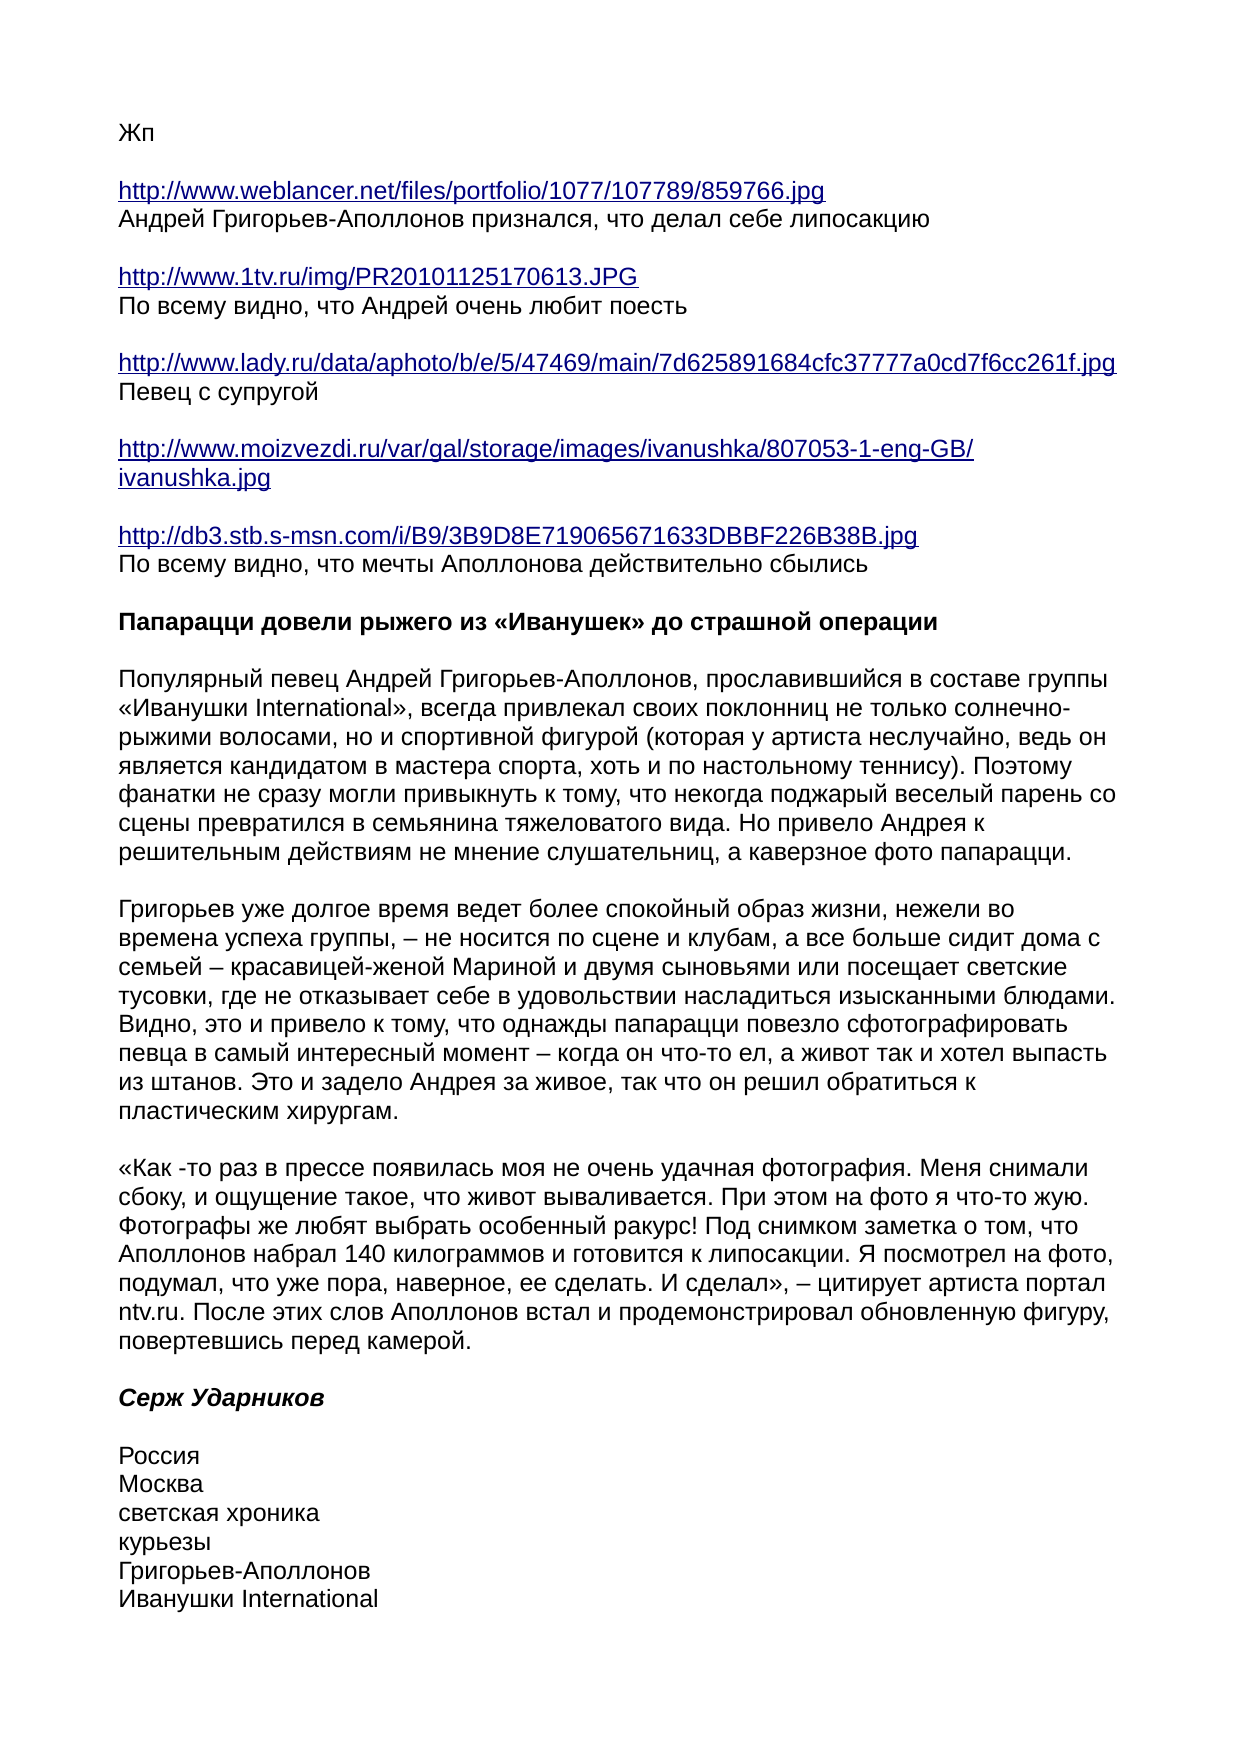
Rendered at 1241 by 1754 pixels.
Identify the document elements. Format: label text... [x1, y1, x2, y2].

text Россия [118, 1441, 1122, 1469]
text http://www.weblancer.net/files/portfolio/1077/107789/859766.jpg [118, 176, 1122, 204]
text курьезы [118, 1527, 1122, 1556]
text Певец с супругой [118, 377, 1122, 406]
text Папарацци довели рыжего из «Иванушек» до страшной операции [118, 607, 1122, 636]
text http://db3.stb.s-msn.com/i/B9/3B9D8E719065671633DBBF226B38B.jpg [118, 521, 1122, 549]
text «Как -то раз в прессе появилась моя не очень удачная фотография. Меня снимали сбоку, и ощущение такое, что живот вываливается. При этом на фото я что-то жую. Фотографы же любят выбрать особенный ракурс! Под снимком заметка о том, что Аполлонов набрал 140 килограммов и готовится к липосакции. Я посмотрел на фото, подумал, что уже пора, наверное, ее сделать. И сделал», – цитирует артиста портал ntv.ru. После этих слов Аполлонов встал и продемонстрировал обновленную фигуру, повертевшись перед камерой. [118, 1153, 1122, 1354]
text Серж Ударников [118, 1383, 1122, 1412]
text Григорьев уже долгое время ведет более спокойный образ жизни, нежели во времена успеха группы, – не носится по сцене и клубам, а все больше сидит дома с семьей – красавицей-женой Мариной и двумя сыновьями или посещает светские тусовки, где не отказывает себе в удовольствии насладиться изысканными блюдами. Видно, это и привело к тому, что однажды папарацци повезло сфотографировать певца в самый интересный момент – когда он что-то ел, а живот так и хотел выпасть из штанов. Это и задело Андрея за живое, так что он решил обратиться к пластическим хирургам. [118, 894, 1122, 1124]
text Григорьев-Аполлонов [118, 1556, 1122, 1584]
text Популярный певец Андрей Григорьев-Аполлонов, прославившийся в составе группы «Иванушки International», всегда привлекал своих поклонниц не только солнечно-рыжими волосами, но и спортивной фигурой (которая у артиста неслучайно, ведь он является кандидатом в мастера спорта, хоть и по настольному теннису). Поэтому фанатки не сразу могли привыкнуть к тому, что некогда поджарый веселый парень со сцены превратился в семьянина тяжеловатого вида. Но привело Андрея к решительным действиям не мнение слушательниц, а каверзное фото папарацци. [118, 664, 1122, 866]
text http://www.moizvezdi.ru/var/gal/storage/images/ivanushka/807053-1-eng-GB/ivanushka.jpg [118, 434, 1122, 492]
text Жп [118, 118, 1122, 147]
text Андрей Григорьев-Аполлонов признался, что делал себе липосакцию [118, 204, 1122, 233]
text светская хроника [118, 1498, 1122, 1527]
text http://www.1tv.ru/img/PR20101125170613.JPG [118, 262, 1122, 291]
text Москва [118, 1469, 1122, 1498]
text По всему видно, что мечты Аполлонова действительно сбылись [118, 549, 1122, 578]
text Иванушки International [118, 1584, 1122, 1613]
text По всему видно, что Андрей очень любит поесть [118, 291, 1122, 319]
text http://www.lady.ru/data/aphoto/b/e/5/47469/main/7d625891684cfc37777a0cd7f6cc261f.jpg [118, 348, 1122, 377]
